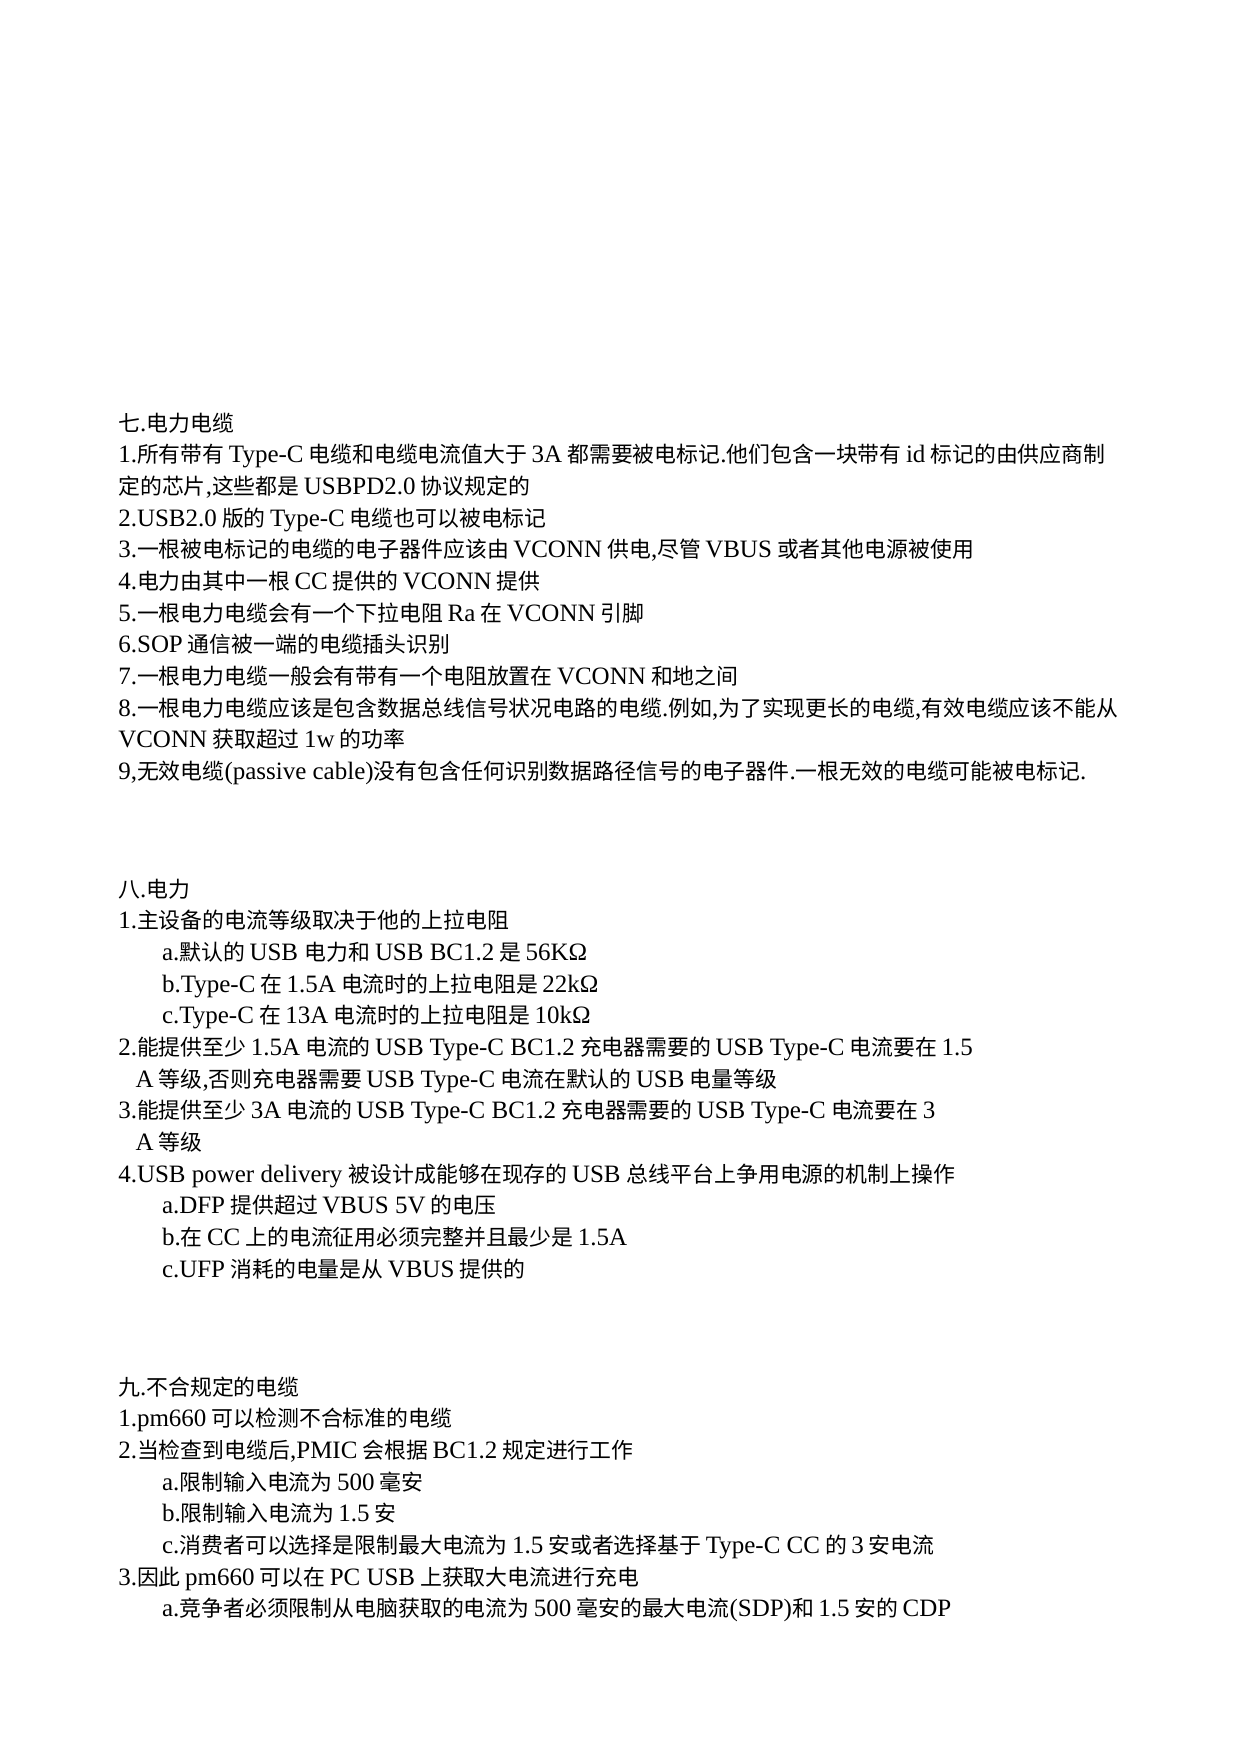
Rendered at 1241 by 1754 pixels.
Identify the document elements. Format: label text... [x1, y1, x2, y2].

text b.在CC上的电流征用必须完整并且最少是1.5A [118, 1220, 1122, 1252]
text 4.USB power delivery 被设计成能够在现存的USB 总线平台上争用电源的机制上操作 [118, 1157, 1122, 1188]
text 7.一根电力电缆一般会有带有一个电阻放置在VCONN和地之间 [118, 659, 1122, 691]
text A等级,否则充电器需要USB Type-C电流在默认的USB电量等级 [118, 1062, 1122, 1093]
text 9,无效电缆(passive cable)没有包含任何识别数据路径信号的电子器件.一根无效的电缆可能被电标记. [118, 754, 1122, 786]
text c.消费者可以选择是限制最大电流为1.5安或者选择基于Type-C CC的3安电流 [118, 1528, 1122, 1560]
text 2.能提供至少1.5A电流的USB Type-C BC1.2充电器需要的USB Type-C电流要在1.5 [118, 1030, 1122, 1062]
text 4.电力由其中一根CC提供的VCONN提供 [118, 564, 1122, 596]
text a.竞争者必须限制从电脑获取的电流为500毫安的最大电流(SDP)和1.5安的CDP [118, 1591, 1122, 1623]
text 2.当检查到电缆后,PMIC会根据BC1.2规定进行工作 [118, 1433, 1122, 1465]
text c.Type-C在13A电流时的上拉电阻是10kΩ [118, 998, 1122, 1030]
text 2.USB2.0版的Type-C电缆也可以被电标记 [118, 501, 1122, 532]
text c.UFP消耗的电量是从VBUS提供的 [118, 1252, 1122, 1283]
text 3.能提供至少3A电流的USB Type-C BC1.2充电器需要的USB Type-C电流要在3 [118, 1093, 1122, 1125]
text 1.pm660可以检测不合标准的电缆 [118, 1401, 1122, 1433]
text A等级 [118, 1125, 1122, 1157]
text a.默认的USB 电力和 USB BC1.2是56KΩ [118, 935, 1122, 967]
text 3.因此pm660可以在PC USB上获取大电流进行充电 [118, 1560, 1122, 1591]
text 1.所有带有Type-C电缆和电缆电流值大于3A都需要被电标记.他们包含一块带有id标记的由供应商制定的芯片,这些都是USBPD2.0协议规定的 [118, 437, 1122, 501]
text 八.电力 [118, 872, 1122, 903]
text 1.主设备的电流等级取决于他的上拉电阻 [118, 903, 1122, 935]
text 6.SOP通信被一端的电缆插头识别 [118, 627, 1122, 659]
text a.DFP提供超过VBUS 5V的电压 [118, 1188, 1122, 1220]
text 5.一根电力电缆会有一个下拉电阻Ra在VCONN引脚 [118, 596, 1122, 627]
text 七.电力电缆 [118, 406, 1122, 437]
text b.限制输入电流为1.5安 [118, 1496, 1122, 1528]
text b.Type-C在1.5A电流时的上拉电阻是22kΩ [118, 967, 1122, 998]
text 3.一根被电标记的电缆的电子器件应该由VCONN供电,尽管VBUS或者其他电源被使用 [118, 532, 1122, 564]
text 九.不合规定的电缆 [118, 1370, 1122, 1401]
text 8.一根电力电缆应该是包含数据总线信号状况电路的电缆.例如,为了实现更长的电缆,有效电缆应该不能从VCONN获取超过1w的功率 [118, 691, 1122, 754]
text a.限制输入电流为500毫安 [118, 1465, 1122, 1496]
